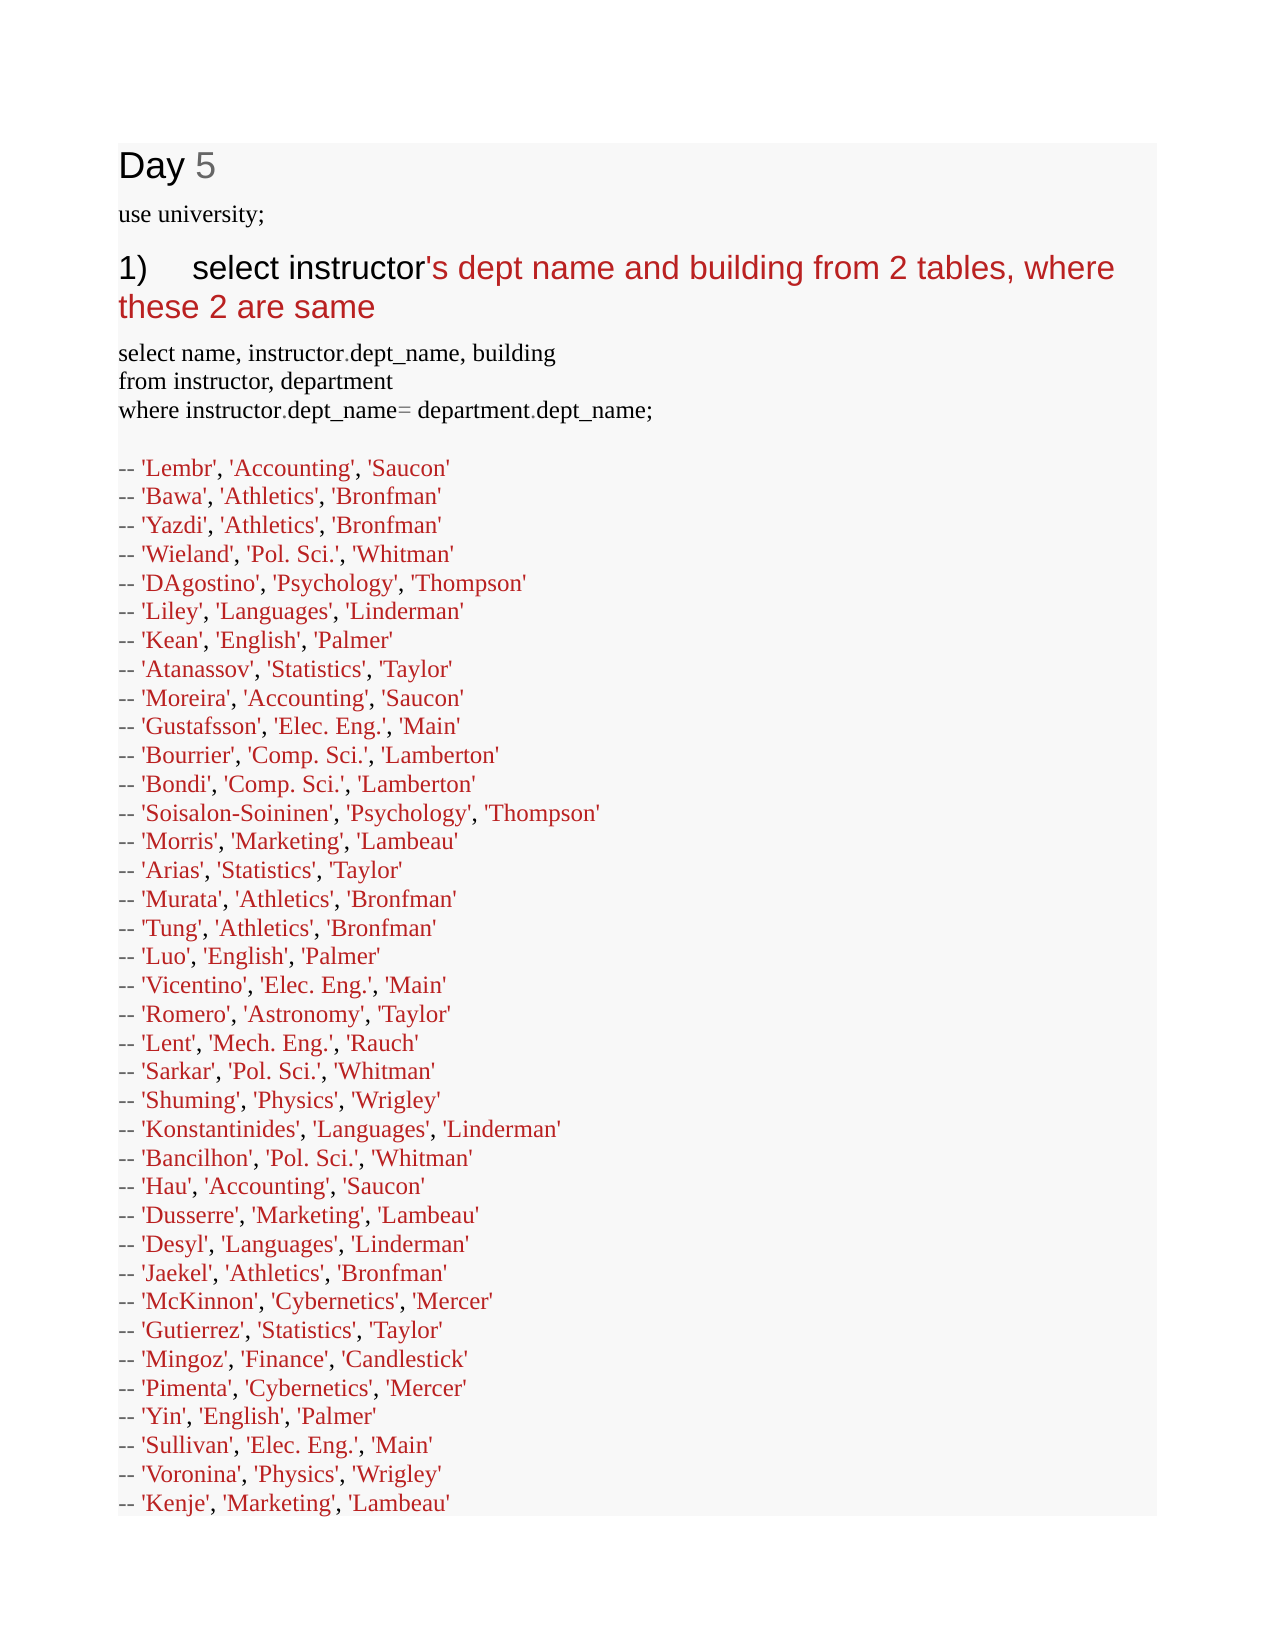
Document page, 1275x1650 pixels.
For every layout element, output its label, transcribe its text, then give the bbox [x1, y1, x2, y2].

text -- 'Vicentino', 'Elec. Eng.', 'Main' [118, 970, 1157, 999]
text -- 'Sullivan', 'Elec. Eng.', 'Main' [118, 1430, 1157, 1459]
subtitle Day 5 [118, 143, 1157, 186]
text where instructor.dept_name= department.dept_name; [118, 395, 1157, 424]
text -- 'Shuming', 'Physics', 'Wrigley' [118, 1085, 1157, 1114]
text -- 'Murata', 'Athletics', 'Bronfman' [118, 884, 1157, 913]
text -- 'Dusserre', 'Marketing', 'Lambeau' [118, 1200, 1157, 1229]
text -- 'Voronina', 'Physics', 'Wrigley' [118, 1459, 1157, 1488]
text -- 'Kean', 'English', 'Palmer' [118, 625, 1157, 654]
text -- 'Lembr', 'Accounting', 'Saucon' [118, 453, 1157, 481]
text -- 'Luo', 'English', 'Palmer' [118, 941, 1157, 970]
text -- 'Konstantinides', 'Languages', 'Linderman' [118, 1114, 1157, 1143]
text -- 'Arias', 'Statistics', 'Taylor' [118, 855, 1157, 884]
text -- 'Desyl', 'Languages', 'Linderman' [118, 1229, 1157, 1258]
text -- 'Gustafsson', 'Elec. Eng.', 'Main' [118, 711, 1157, 740]
subtitle select instructor's dept name and building from 2 tables, where these 2 are same [118, 248, 1157, 325]
text -- 'Romero', 'Astronomy', 'Taylor' [118, 999, 1157, 1028]
text -- 'Bondi', 'Comp. Sci.', 'Lamberton' [118, 769, 1157, 798]
text -- 'Pimenta', 'Cybernetics', 'Mercer' [118, 1373, 1157, 1401]
text -- 'Jaekel', 'Athletics', 'Bronfman' [118, 1258, 1157, 1286]
text -- 'Wieland', 'Pol. Sci.', 'Whitman' [118, 539, 1157, 568]
text -- 'Sarkar', 'Pol. Sci.', 'Whitman' [118, 1056, 1157, 1085]
text -- 'Yin', 'English', 'Palmer' [118, 1401, 1157, 1430]
text -- 'McKinnon', 'Cybernetics', 'Mercer' [118, 1286, 1157, 1315]
text use university; [118, 199, 1157, 227]
text -- 'DAgostino', 'Psychology', 'Thompson' [118, 568, 1157, 596]
text -- 'Bawa', 'Athletics', 'Bronfman' [118, 481, 1157, 510]
text -- 'Mingoz', 'Finance', 'Candlestick' [118, 1344, 1157, 1373]
text -- 'Yazdi', 'Athletics', 'Bronfman' [118, 510, 1157, 539]
text -- 'Tung', 'Athletics', 'Bronfman' [118, 913, 1157, 941]
text -- 'Soisalon-Soininen', 'Psychology', 'Thompson' [118, 798, 1157, 826]
text select name, instructor.dept_name, building [118, 338, 1157, 366]
text -- 'Kenje', 'Marketing', 'Lambeau' [118, 1488, 1157, 1516]
text -- 'Bourrier', 'Comp. Sci.', 'Lamberton' [118, 740, 1157, 769]
text -- 'Moreira', 'Accounting', 'Saucon' [118, 683, 1157, 711]
text -- 'Liley', 'Languages', 'Linderman' [118, 596, 1157, 625]
text -- 'Morris', 'Marketing', 'Lambeau' [118, 826, 1157, 855]
text -- 'Lent', 'Mech. Eng.', 'Rauch' [118, 1028, 1157, 1056]
text -- 'Hau', 'Accounting', 'Saucon' [118, 1171, 1157, 1200]
text from instructor, department [118, 366, 1157, 395]
text -- 'Bancilhon', 'Pol. Sci.', 'Whitman' [118, 1143, 1157, 1171]
text -- 'Gutierrez', 'Statistics', 'Taylor' [118, 1315, 1157, 1344]
text -- 'Atanassov', 'Statistics', 'Taylor' [118, 654, 1157, 683]
